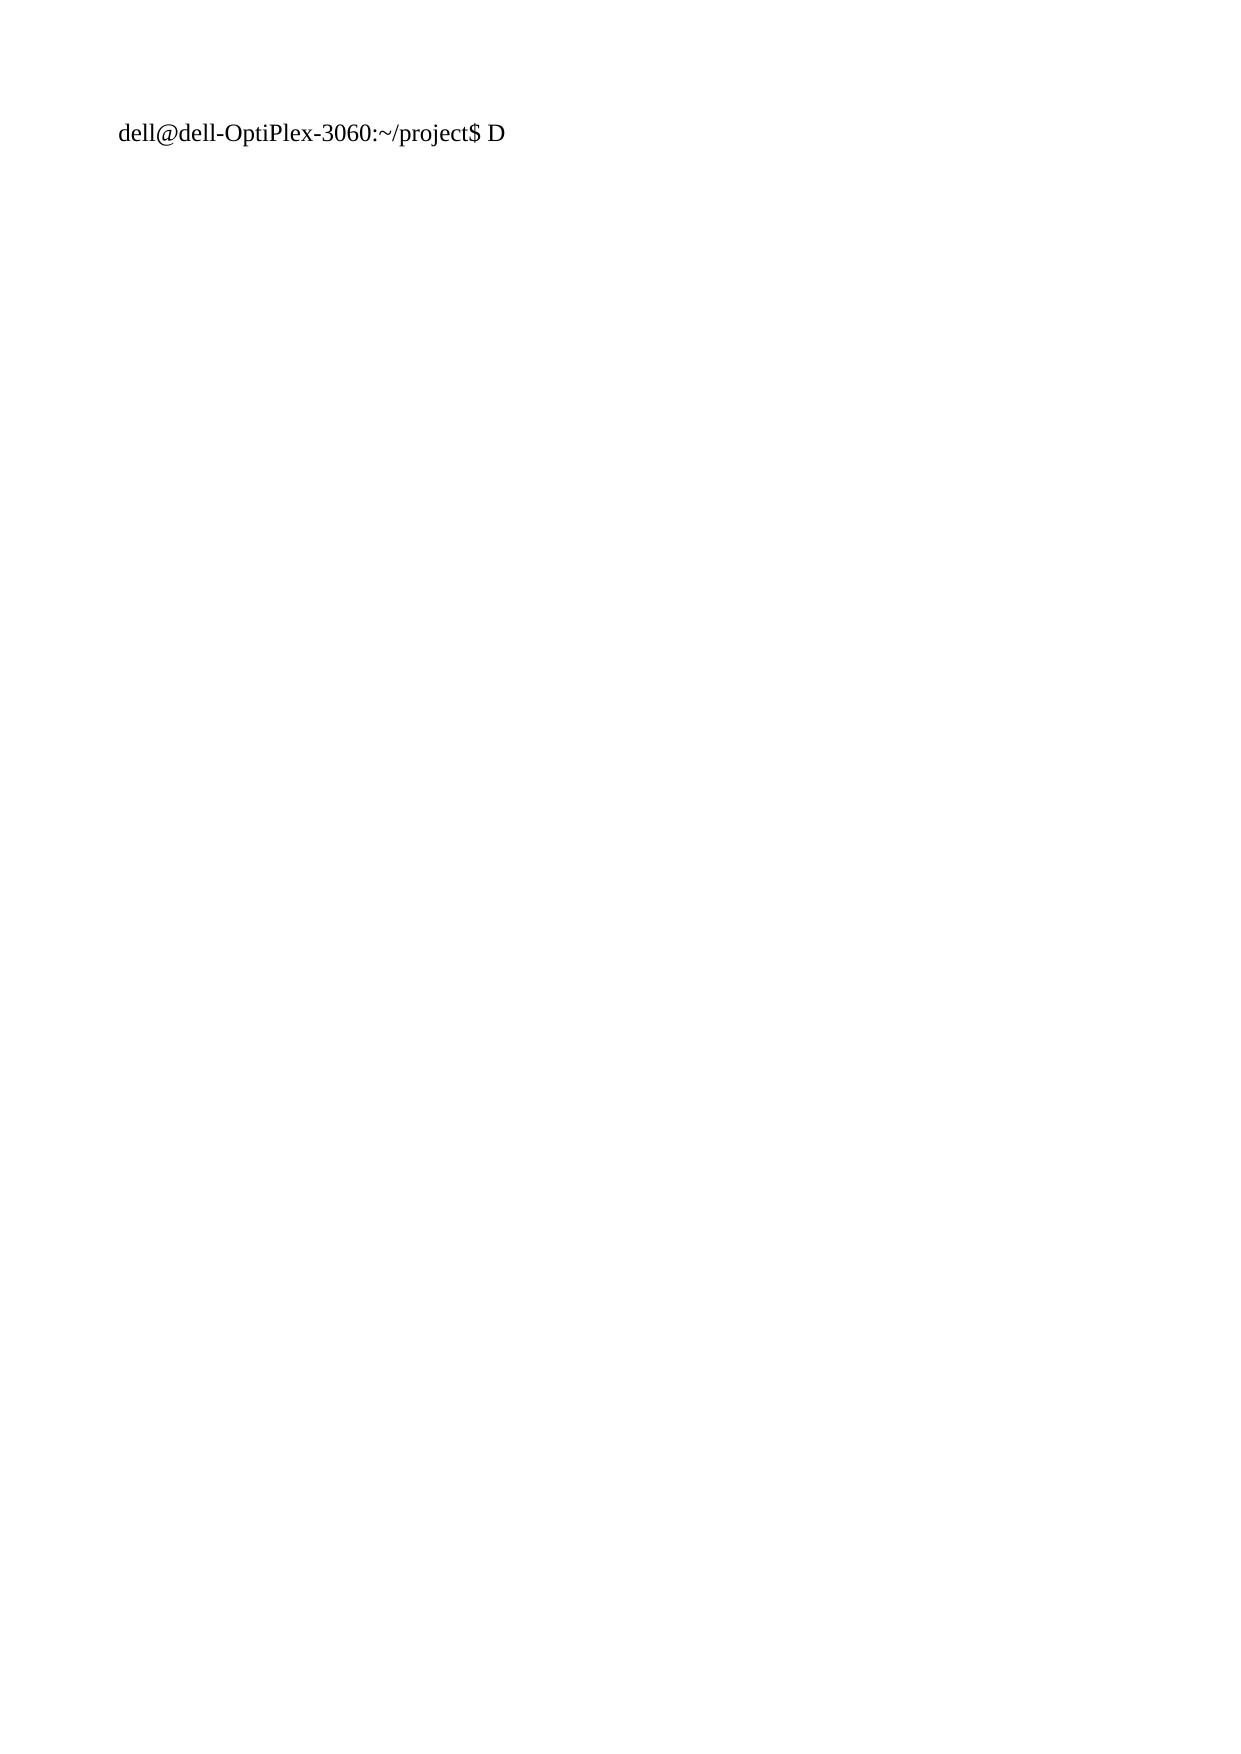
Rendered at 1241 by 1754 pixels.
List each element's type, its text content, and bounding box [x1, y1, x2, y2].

text dell@dell-OptiPlex-3060:~/project$ D [118, 118, 1122, 147]
